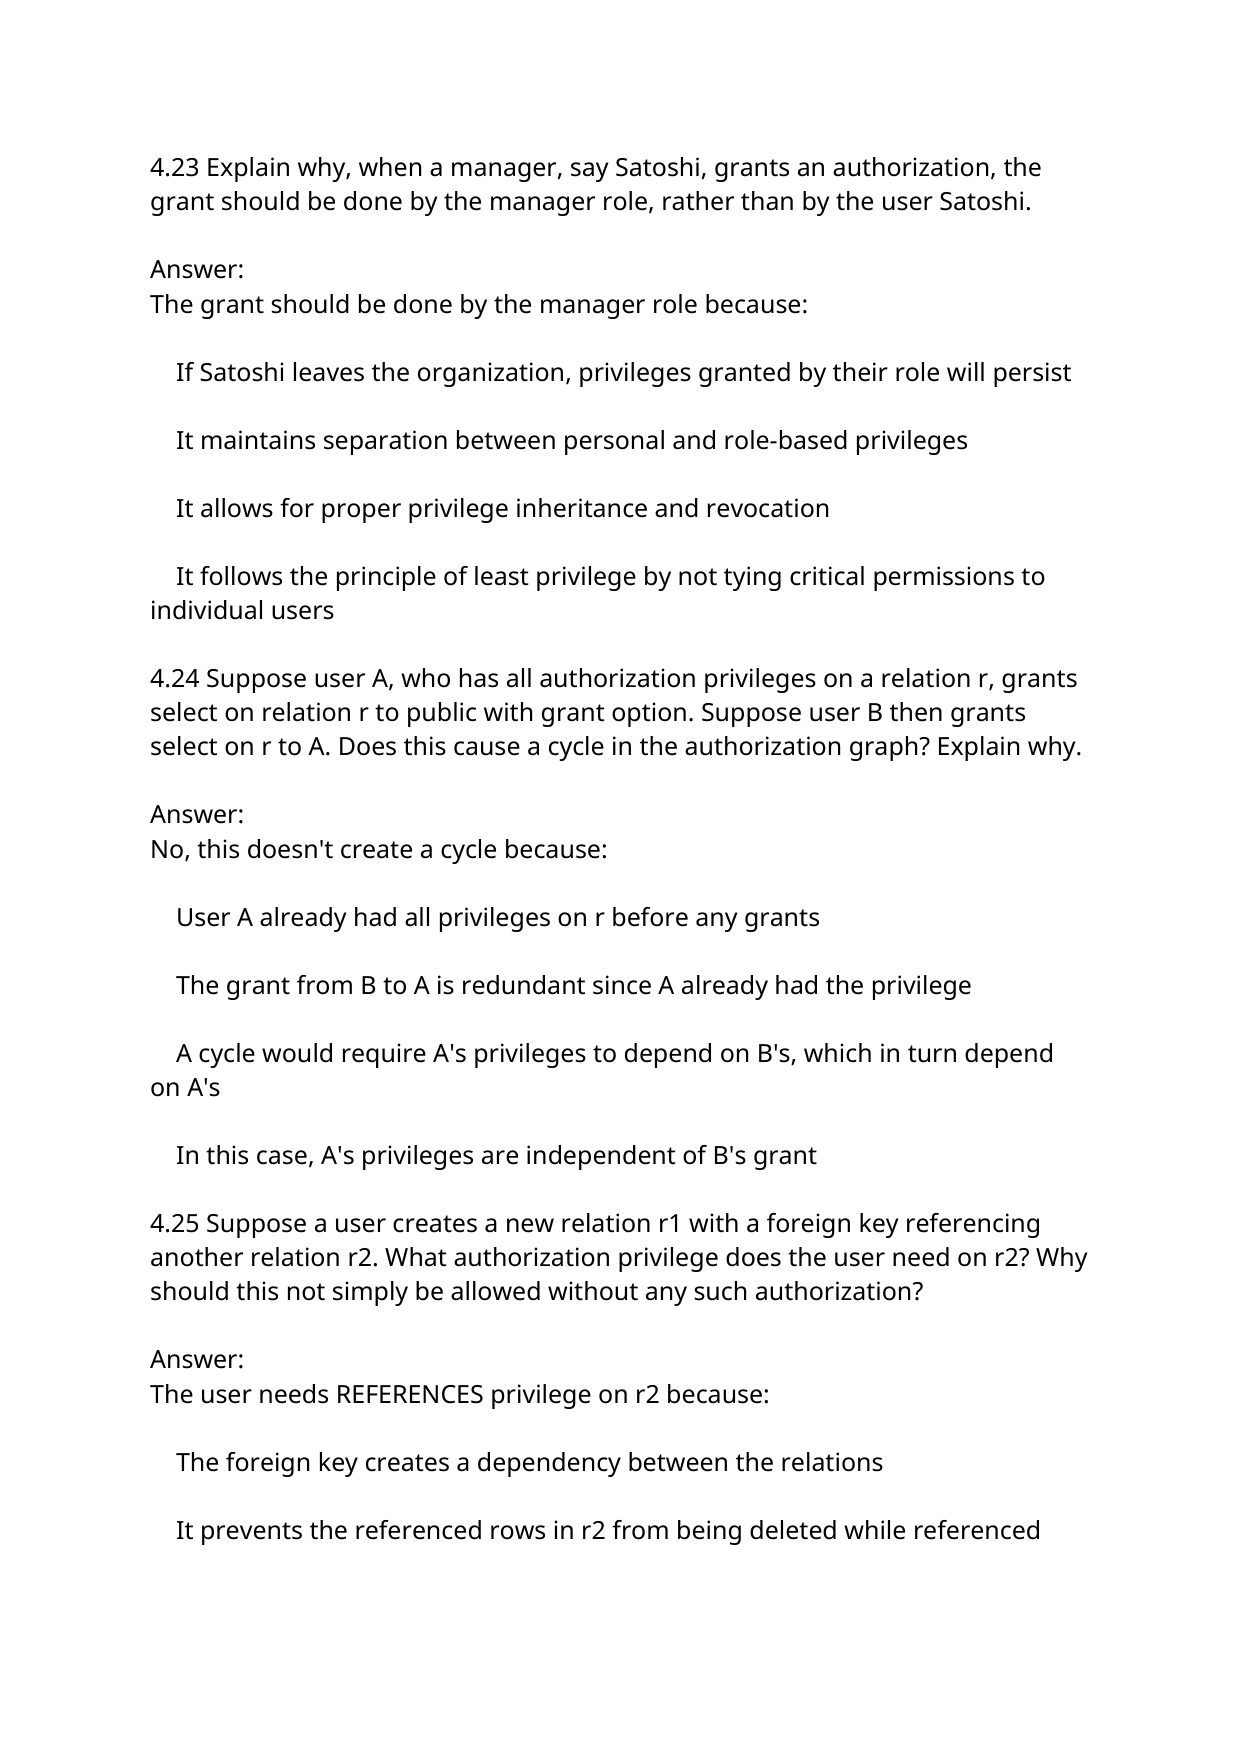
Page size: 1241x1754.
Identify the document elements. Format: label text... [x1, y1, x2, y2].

text No, this doesn't create a cycle because: [150, 831, 1091, 865]
text In this case, A's privileges are independent of B's grant [150, 1138, 1091, 1172]
text It maintains separation between personal and role-based privileges [150, 422, 1091, 457]
text The grant from B to A is redundant since A already had the privilege [150, 967, 1091, 1002]
text The user needs REFERENCES privilege on r2 because: [150, 1376, 1091, 1410]
text The foreign key creates a dependency between the relations [150, 1444, 1091, 1478]
text Answer: [150, 797, 1091, 831]
text If Satoshi leaves the organization, privileges granted by their role will persist [150, 354, 1091, 388]
text A cycle would require A's privileges to depend on B's, which in turn depend on A's [150, 1036, 1091, 1104]
text 4.24 Suppose user A, who has all authorization privileges on a relation r, grants select on relation r to public with grant option. Suppose user B then grants select on r to A. Does this cause a cycle in the authorization graph? Explain why. [150, 661, 1091, 763]
text 4.23 Explain why, when a manager, say Satoshi, grants an authorization, the grant should be done by the manager role, rather than by the user Satoshi. [150, 150, 1091, 218]
text Answer: [150, 252, 1091, 286]
text User A already had all privileges on r before any grants [150, 899, 1091, 933]
text It follows the principle of least privilege by not tying critical permissions to individual users [150, 559, 1091, 627]
text The grant should be done by the manager role because: [150, 286, 1091, 320]
text It prevents the referenced rows in r2 from being deleted while referenced [150, 1512, 1091, 1547]
text Answer: [150, 1342, 1091, 1376]
text It allows for proper privilege inheritance and revocation [150, 491, 1091, 525]
text 4.25 Suppose a user creates a new relation r1 with a foreign key referencing another relation r2. What authorization privilege does the user need on r2? Why should this not simply be allowed without any such authorization? [150, 1206, 1091, 1308]
